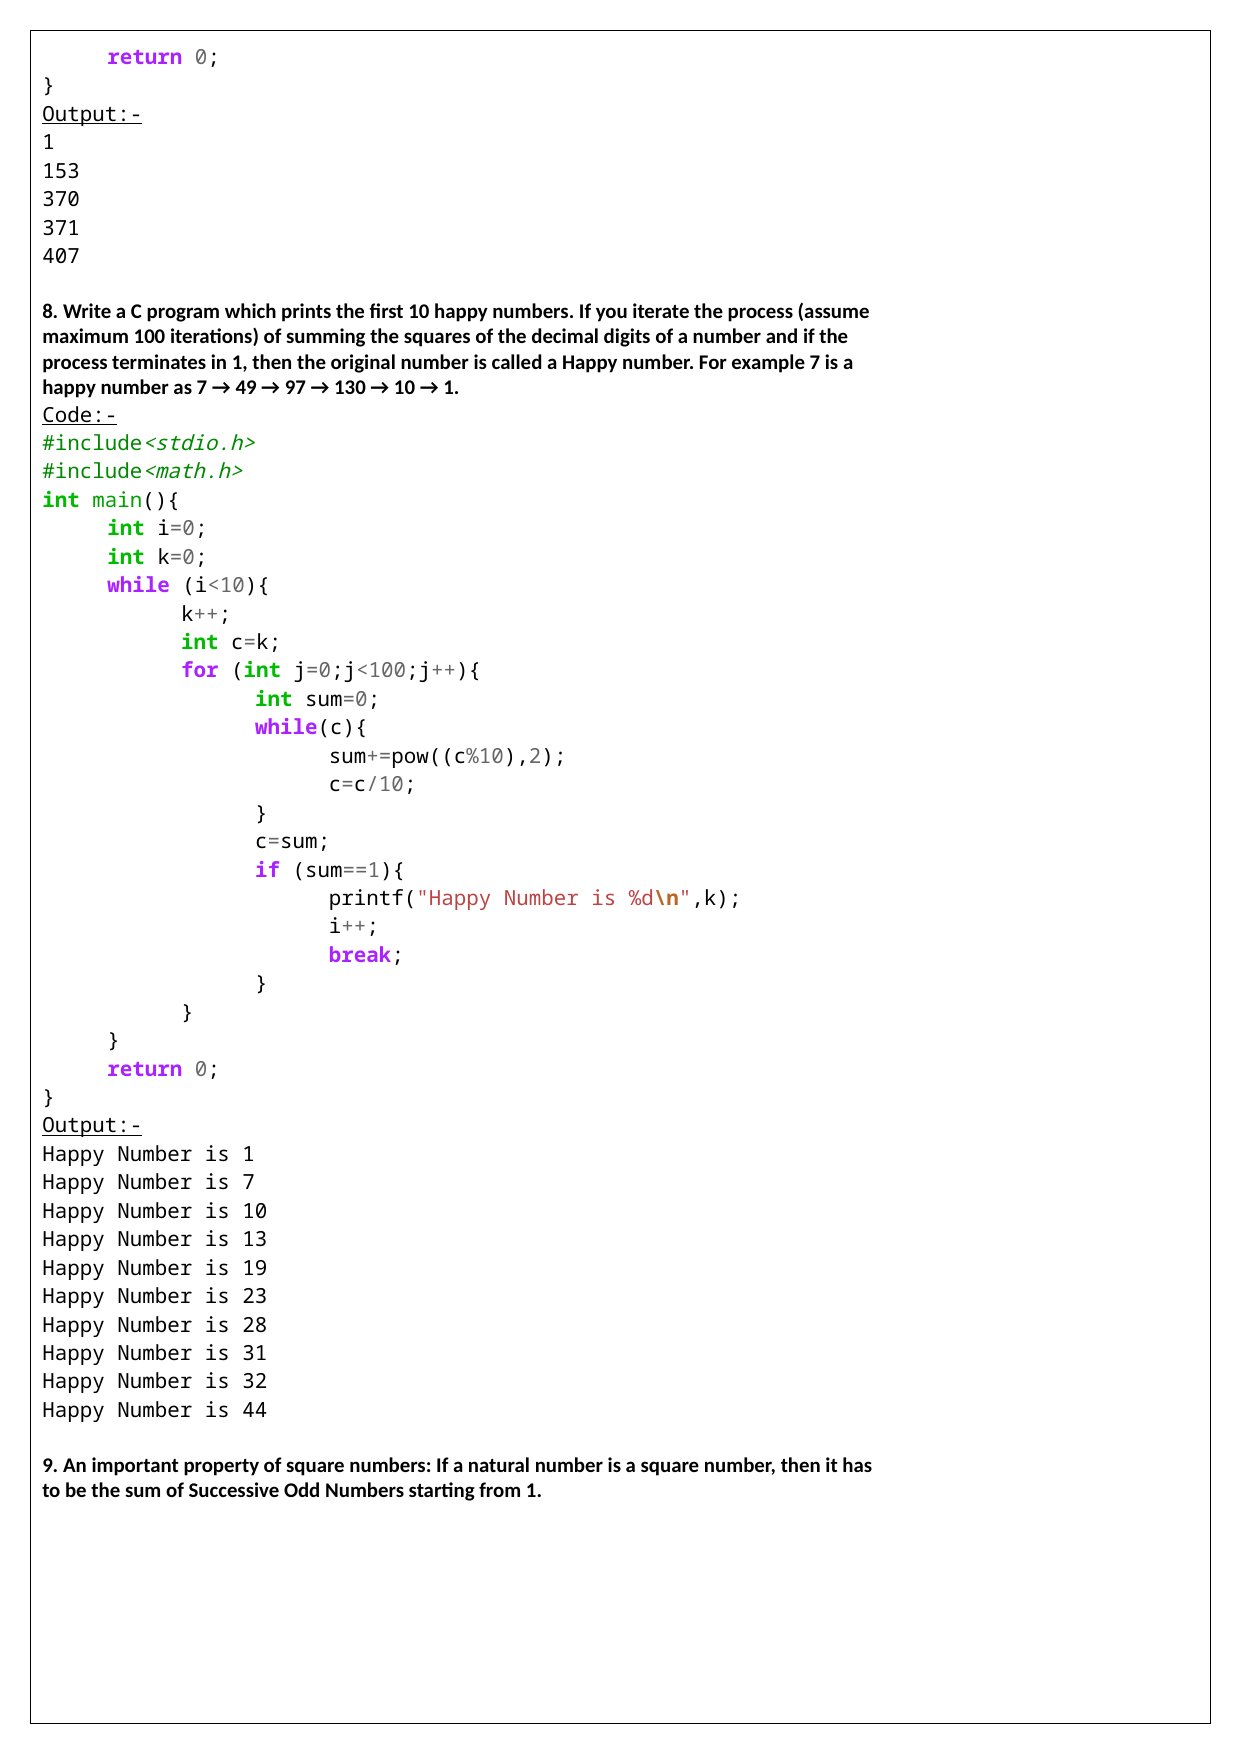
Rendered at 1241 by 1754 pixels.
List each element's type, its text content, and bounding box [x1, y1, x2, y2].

text Happy Number is 13 [33, 1224, 1207, 1253]
text printf("Happy Number is %d\n",k); [33, 883, 1207, 912]
text 1 [33, 127, 1207, 156]
text int k=0; [33, 542, 1207, 570]
text } [33, 798, 1207, 826]
text Happy Number is 44 [33, 1395, 1207, 1423]
text 9. An important property of square numbers: If a natural number is a square number, then it has [33, 1452, 1207, 1477]
text Code:- [33, 400, 1207, 428]
text process terminates in 1, then the original number is called a Happy number. For example 7 is a [33, 349, 1207, 374]
text Happy Number is 19 [33, 1253, 1207, 1281]
text if (sum==1){ [33, 855, 1207, 883]
text 8. Write a C program which prints the first 10 happy numbers. If you iterate the process (assume [33, 298, 1207, 323]
text 371 [33, 213, 1207, 241]
text } [33, 71, 1207, 99]
text } [33, 1082, 1207, 1111]
text sum+=pow((c%10),2); [33, 741, 1207, 769]
text Happy Number is 7 [33, 1167, 1207, 1196]
text int main(){ [33, 485, 1207, 513]
text Output:- [33, 1111, 1207, 1139]
text Happy Number is 32 [33, 1367, 1207, 1395]
text Output:- [33, 99, 1207, 127]
text #include<math.h> [33, 457, 1207, 485]
text break; [33, 940, 1207, 968]
text Happy Number is 1 [33, 1139, 1207, 1167]
text Happy Number is 28 [33, 1310, 1207, 1338]
text happy number as 7 → 49 → 97 → 130 → 10 → 1. [33, 374, 1207, 400]
text int c=k; [33, 627, 1207, 656]
text for (int j=0;j<100;j++){ [33, 656, 1207, 684]
text Happy Number is 10 [33, 1196, 1207, 1224]
text i++; [33, 912, 1207, 940]
text Happy Number is 31 [33, 1338, 1207, 1367]
text int sum=0; [33, 684, 1207, 712]
text 370 [33, 184, 1207, 213]
text 407 [33, 241, 1207, 269]
text 153 [33, 156, 1207, 184]
text to be the sum of Successive Odd Numbers starting from 1. [33, 1477, 1207, 1512]
text #include<stdio.h> [33, 428, 1207, 457]
text } [33, 968, 1207, 997]
text while(c){ [33, 712, 1207, 741]
text Happy Number is 23 [33, 1281, 1207, 1310]
text maximum 100 iterations) of summing the squares of the decimal digits of a number and if the [33, 323, 1207, 349]
text int i=0; [33, 513, 1207, 542]
text c=c/10; [33, 769, 1207, 798]
text c=sum; [33, 826, 1207, 855]
text } [33, 1025, 1207, 1054]
text } [33, 997, 1207, 1025]
text k++; [33, 599, 1207, 627]
text while (i<10){ [33, 570, 1207, 599]
text return 0; [33, 1054, 1207, 1082]
text return 0; [33, 33, 1207, 71]
